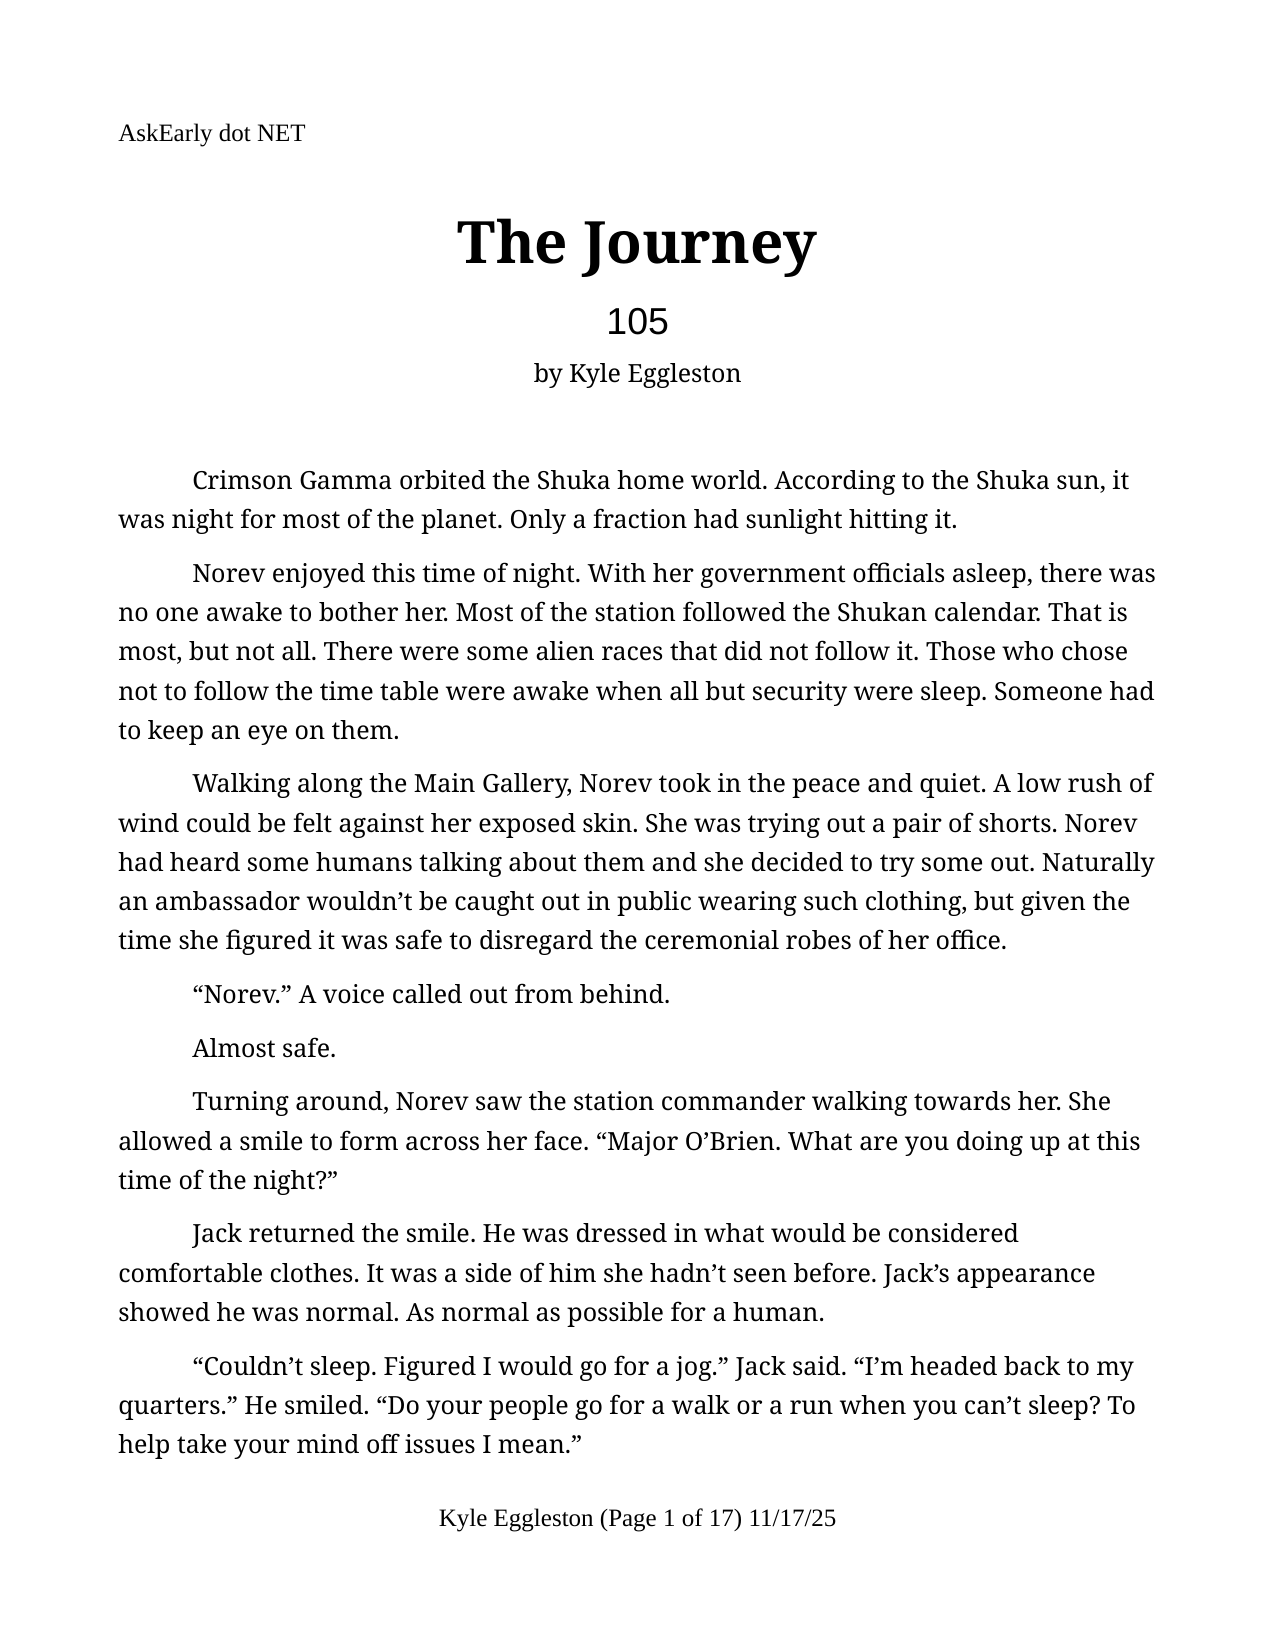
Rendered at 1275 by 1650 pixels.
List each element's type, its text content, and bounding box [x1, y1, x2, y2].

text “Norev.” A voice called out from behind. [118, 976, 1157, 1011]
text by Kyle Eggleston [118, 355, 1157, 389]
title The Journey [118, 201, 1157, 281]
text Turning around, Norev saw the station commander walking towards her. She allowed a smile to form across her face. “Major O’Brien. What are you doing up at this time of the night?” [118, 1084, 1157, 1196]
text Crimson Gamma orbited the Shuka home world. According to the Shuka sun, it was night for most of the planet. Only a fraction had sunlight hitting it. [118, 463, 1157, 536]
text Almost safe. [118, 1030, 1157, 1064]
text Jack returned the smile. He was dressed in what would be considered comfortable clothes. It was a side of him she hadn’t seen before. Jack’s appearance showed he was normal. As normal as possible for a human. [118, 1216, 1157, 1328]
text “Couldn’t sleep. Figured I would go for a jog.” Jack said. “I’m headed back to my quarters.” He smiled. “Do your people go for a walk or a run when you can’t sleep? To help take your mind off issues I mean.” [118, 1348, 1157, 1461]
text Norev enjoyed this time of night. With her government officials asleep, there was no one awake to bother her. Most of the station followed the Shukan calendar. That is most, but not all. There were some alien races that did not follow it. Those who chose not to follow the time table were awake when all but security were sleep. Someone had to keep an eye on them. [118, 556, 1157, 746]
text Walking along the Main Gallery, Norev took in the peace and quiet. A low rush of wind could be felt against her exposed skin. She was trying out a pair of shorts. Norev had heard some humans talking about them and she decided to try some out. Naturally an ambassador wouldn’t be caught out in public wearing such clothing, but given the time she figured it was safe to disregard the ceremonial robes of her office. [118, 766, 1157, 957]
subtitle 105 [118, 299, 1157, 343]
